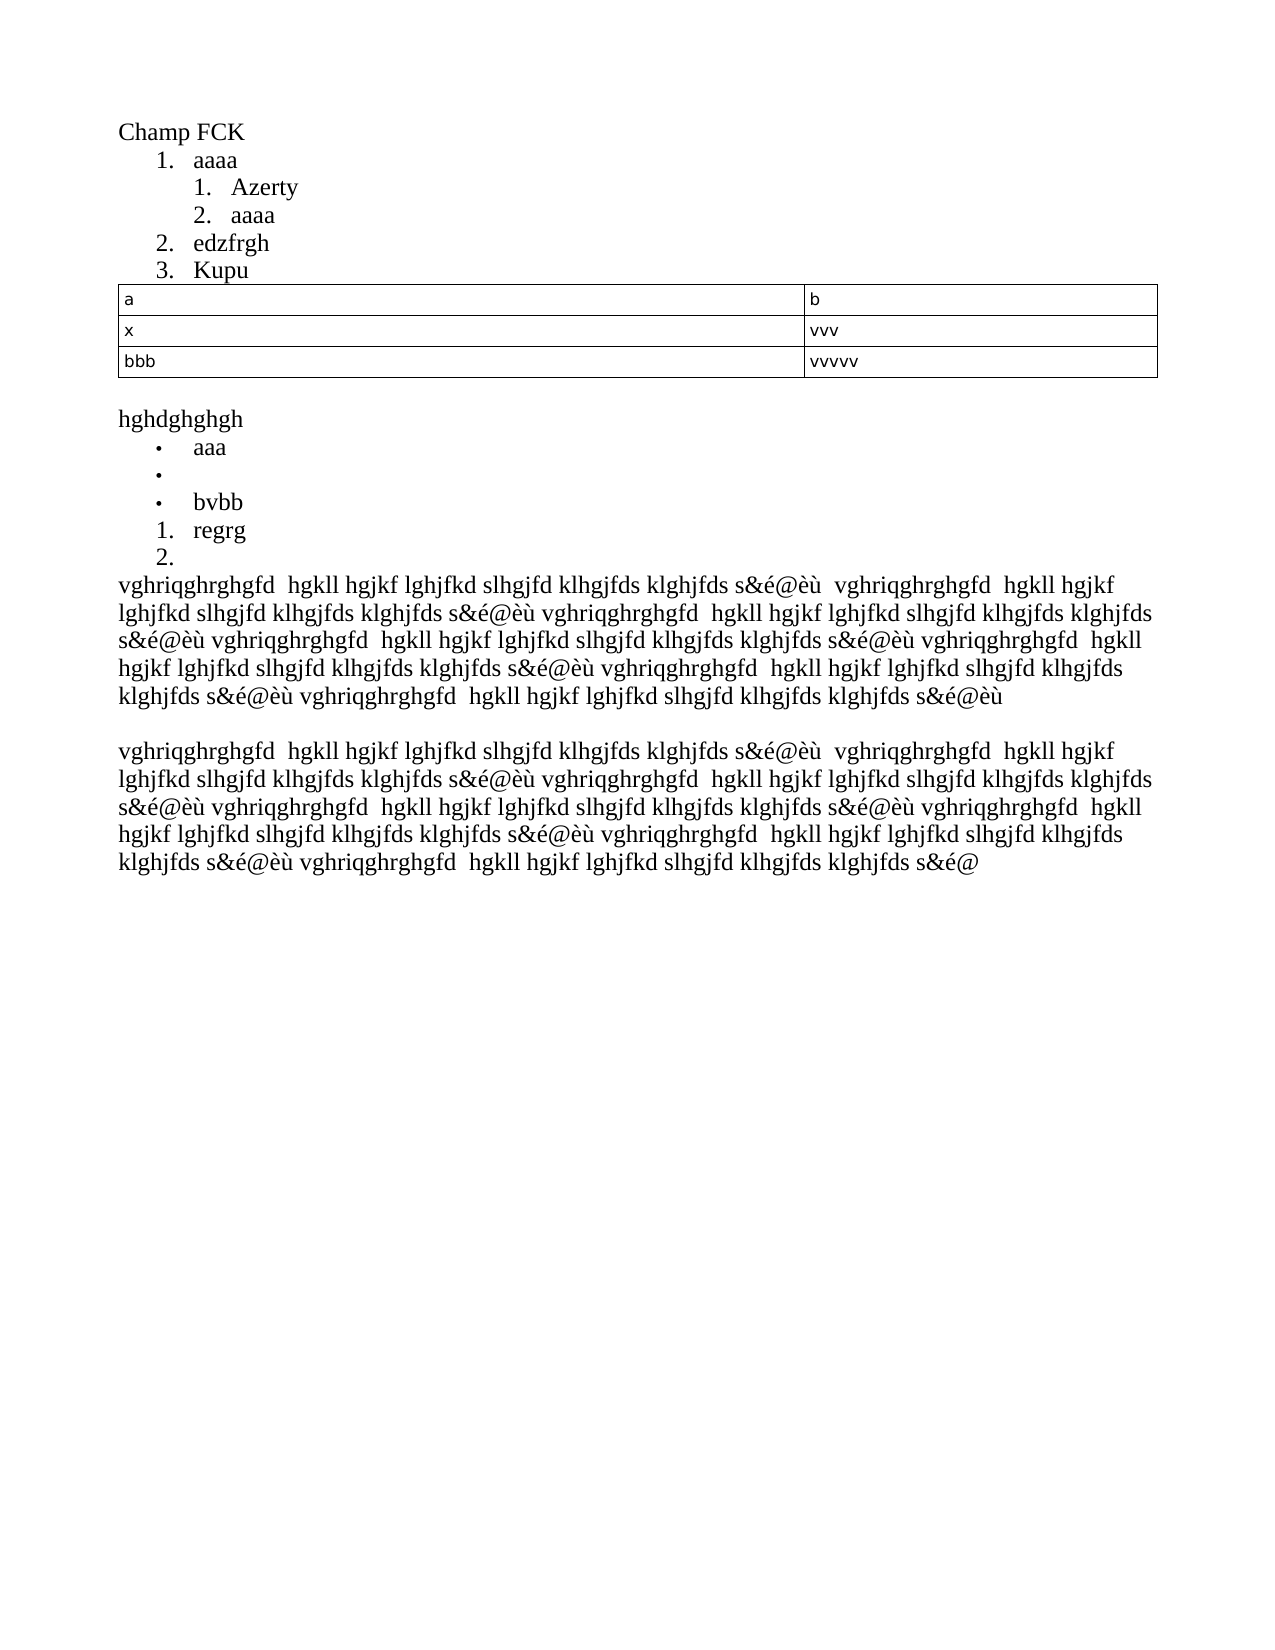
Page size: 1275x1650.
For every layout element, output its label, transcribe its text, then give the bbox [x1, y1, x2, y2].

table_cell vvvvv [805, 347, 1157, 377]
text Champ FCK [118, 118, 1157, 146]
text hghdghghgh [118, 405, 1157, 433]
table_header b [805, 285, 1157, 315]
table_header a [119, 285, 804, 315]
text vghriqghrghgfd hgkll hgjkf lghjfkd slhgjfd klhgjfds klghjfds s&é@èù vghriqghrghgfd hgkll hgjkf lghjfkd slhgjfd klhgjfds klghjfds s&é@èù vghriqghrghgfd hgkll hgjkf lghjfkd slhgjfd klhgjfds klghjfds s&é@èù vghriqghrghgfd hgkll hgjkf lghjfkd slhgjfd klhgjfds klghjfds s&é@èù vghriqghrghgfd hgkll hgjkf lghjfkd slhgjfd klhgjfds klghjfds s&é@èù vghriqghrghgfd hgkll hgjkf lghjfkd slhgjfd klhgjfds klghjfds s&é@èù vghriqghrghgfd hgkll hgjkf lghjfkd slhgjfd klhgjfds klghjfds s&é@èù [118, 571, 1157, 710]
list regrg [156, 516, 1157, 543]
list Kupu [156, 257, 1157, 284]
list aaaa [156, 146, 1157, 173]
text vghriqghrghgfd hgkll hgjkf lghjfkd slhgjfd klhgjfds klghjfds s&é@èù vghriqghrghgfd hgkll hgjkf lghjfkd slhgjfd klhgjfds klghjfds s&é@èù vghriqghrghgfd hgkll hgjkf lghjfkd slhgjfd klhgjfds klghjfds s&é@èù vghriqghrghgfd hgkll hgjkf lghjfkd slhgjfd klhgjfds klghjfds s&é@èù vghriqghrghgfd hgkll hgjkf lghjfkd slhgjfd klhgjfds klghjfds s&é@èù vghriqghrghgfd hgkll hgjkf lghjfkd slhgjfd klhgjfds klghjfds s&é@èù vghriqghrghgfd hgkll hgjkf lghjfkd slhgjfd klhgjfds klghjfds s&é@ [118, 737, 1157, 876]
list Azerty [193, 173, 1157, 201]
list bvbb [156, 488, 1157, 516]
list edzfrgh [156, 229, 1157, 257]
table_cell bbb [119, 347, 804, 377]
list aaa [156, 433, 1157, 460]
list aaaa [193, 201, 1157, 229]
table_cell x [119, 316, 804, 346]
table_cell vvv [805, 316, 1157, 346]
